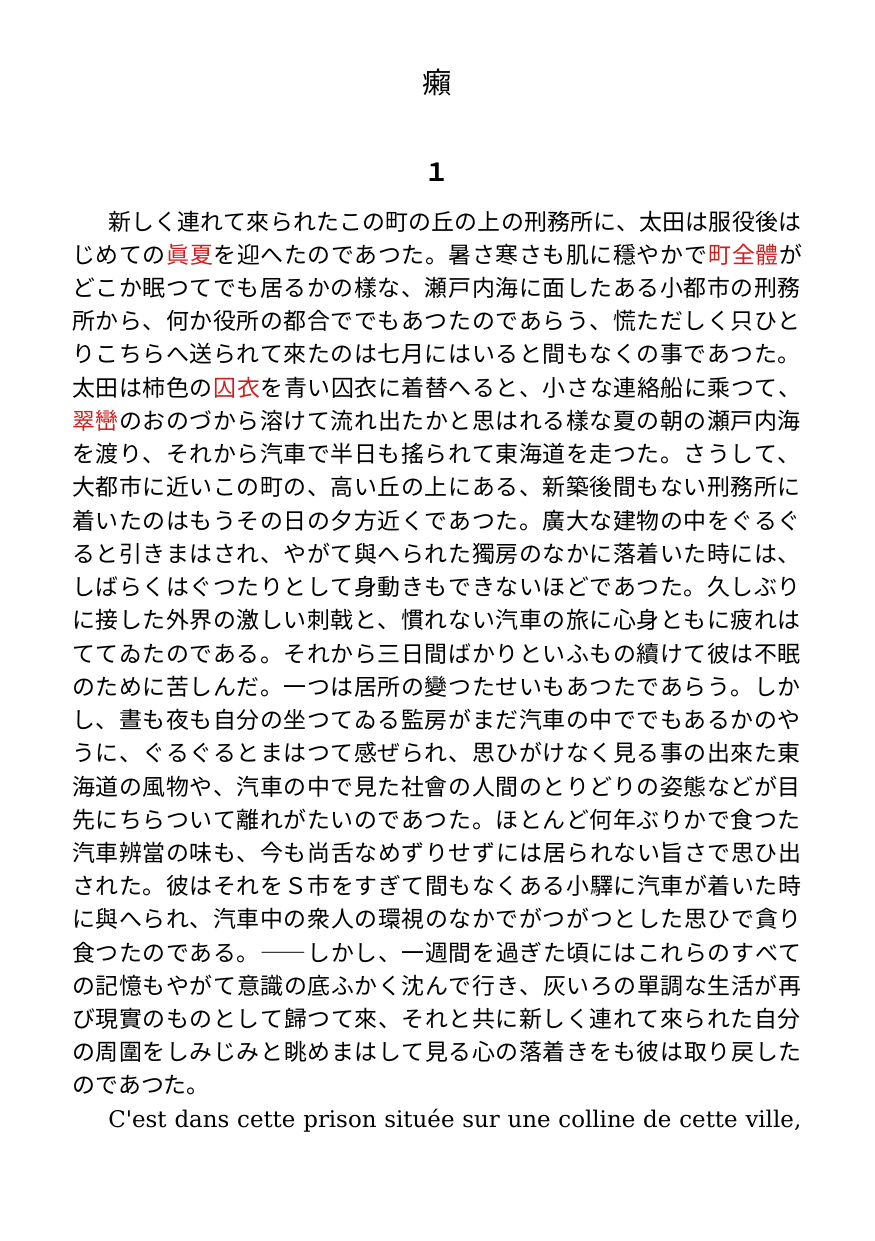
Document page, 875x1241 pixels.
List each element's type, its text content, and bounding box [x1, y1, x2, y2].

text C'est dans cette prison située sur une colline de cette ville, [72, 1107, 802, 1133]
text 新しく連れて來られたこの町の丘の上の刑務所に、太田は服役後はじめての眞夏を迎へたのであつた。暑さ寒さも肌に穩やかで町全體がどこか眠つてでも居るかの樣な、瀬戸内海に面したある小都市の刑務所から、何か役所の都合ででもあつたのであらう、慌ただしく只ひとりこちらへ送られて來たのは七月にはいると間もなくの事であつた。太田は柿色の囚衣を青い囚衣に着替へると、小さな連絡船に乘つて、翠巒のおのづから溶けて流れ出たかと思はれる樣な夏の朝の瀬戸内海を渡り、それから汽車で半日も搖られて東海道を走つた。さうして、大都市に近いこの町の、高い丘の上にある、新築後間もない刑務所に着いたのはもうその日の夕方近くであつた。廣大な建物の中をぐるぐると引きまはされ、やがて與へられた獨房のなかに落着いた時には、しばらくはぐつたりとして身動きもできないほどであつた。久しぶりに接した外界の激しい刺戟と、慣れない汽車の旅に心身ともに疲れはててゐたのである。それから三日間ばかりといふもの續けて彼は不眠のために苦しんだ。一つは居所の變つたせいもあつたであらう。しかし、晝も夜も自分の坐つてゐる監房がまだ汽車の中ででもあるかのやうに、ぐるぐるとまはつて感ぜられ、思ひがけなく見る事の出來た東海道の風物や、汽車の中で見た社會の人間のとりどりの姿態などが目先にちらついて離れがたいのであつた。ほとんど何年ぶりかで食つた汽車辨當の味も、今も尚舌なめずりせずには居られない旨さで思ひ出された。彼はそれをＳ市をすぎて間もなくある小驛に汽車が着いた時に與へられ、汽車中の衆人の環視のなかでがつがつとした思ひで貪り食つたのである。――しかし、一週間を過ぎた頃にはこれらのすべての記憶もやがて意識の底ふかく沈んで行き、灰いろの單調な生活が再び現實のものとして歸つて來、それと共に新しく連れて來られた自分の周圍をしみじみと眺めまはして見る心の落着きをも彼は取り戻したのであつた。 [72, 203, 802, 1101]
subtitle １ [36, 149, 838, 192]
subtitle 癩 [36, 60, 838, 102]
